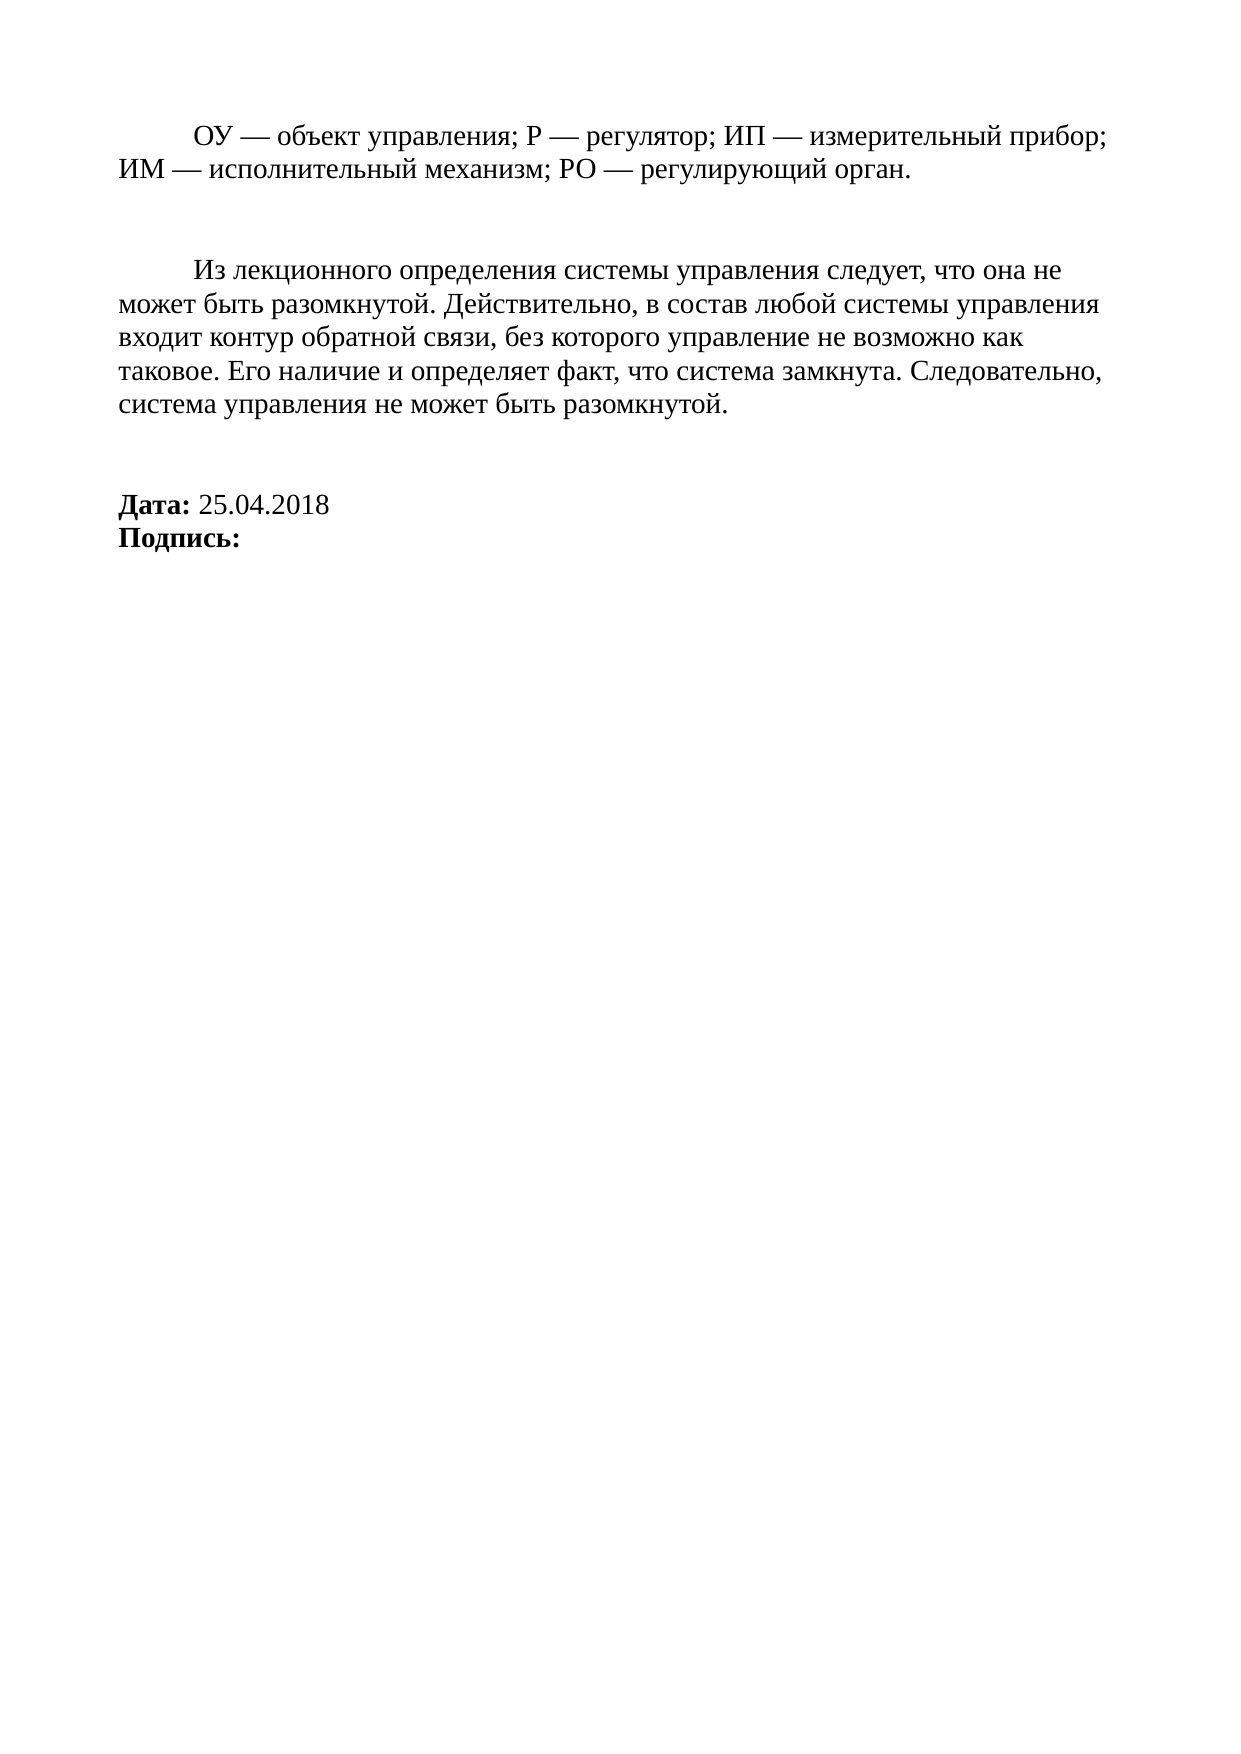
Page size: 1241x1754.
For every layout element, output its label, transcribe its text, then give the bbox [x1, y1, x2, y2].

text ОУ — объект управления; Р — регулятор; ИП — измерительный прибор; ИМ — исполнительный механизм; РО — регулирующий орган. [118, 118, 1122, 185]
text Подпись: [118, 521, 1122, 554]
text Из лекционного определения системы управления следует, что она не может быть разомкнутой. Действительно, в состав любой системы управления входит контур обратной связи, без которого управление не возможно как таковое. Его наличие и определяет факт, что система замкнута. Следовательно, система управления не может быть разомкнутой. [118, 252, 1122, 420]
text Дата: 25.04.2018 [118, 487, 1122, 521]
